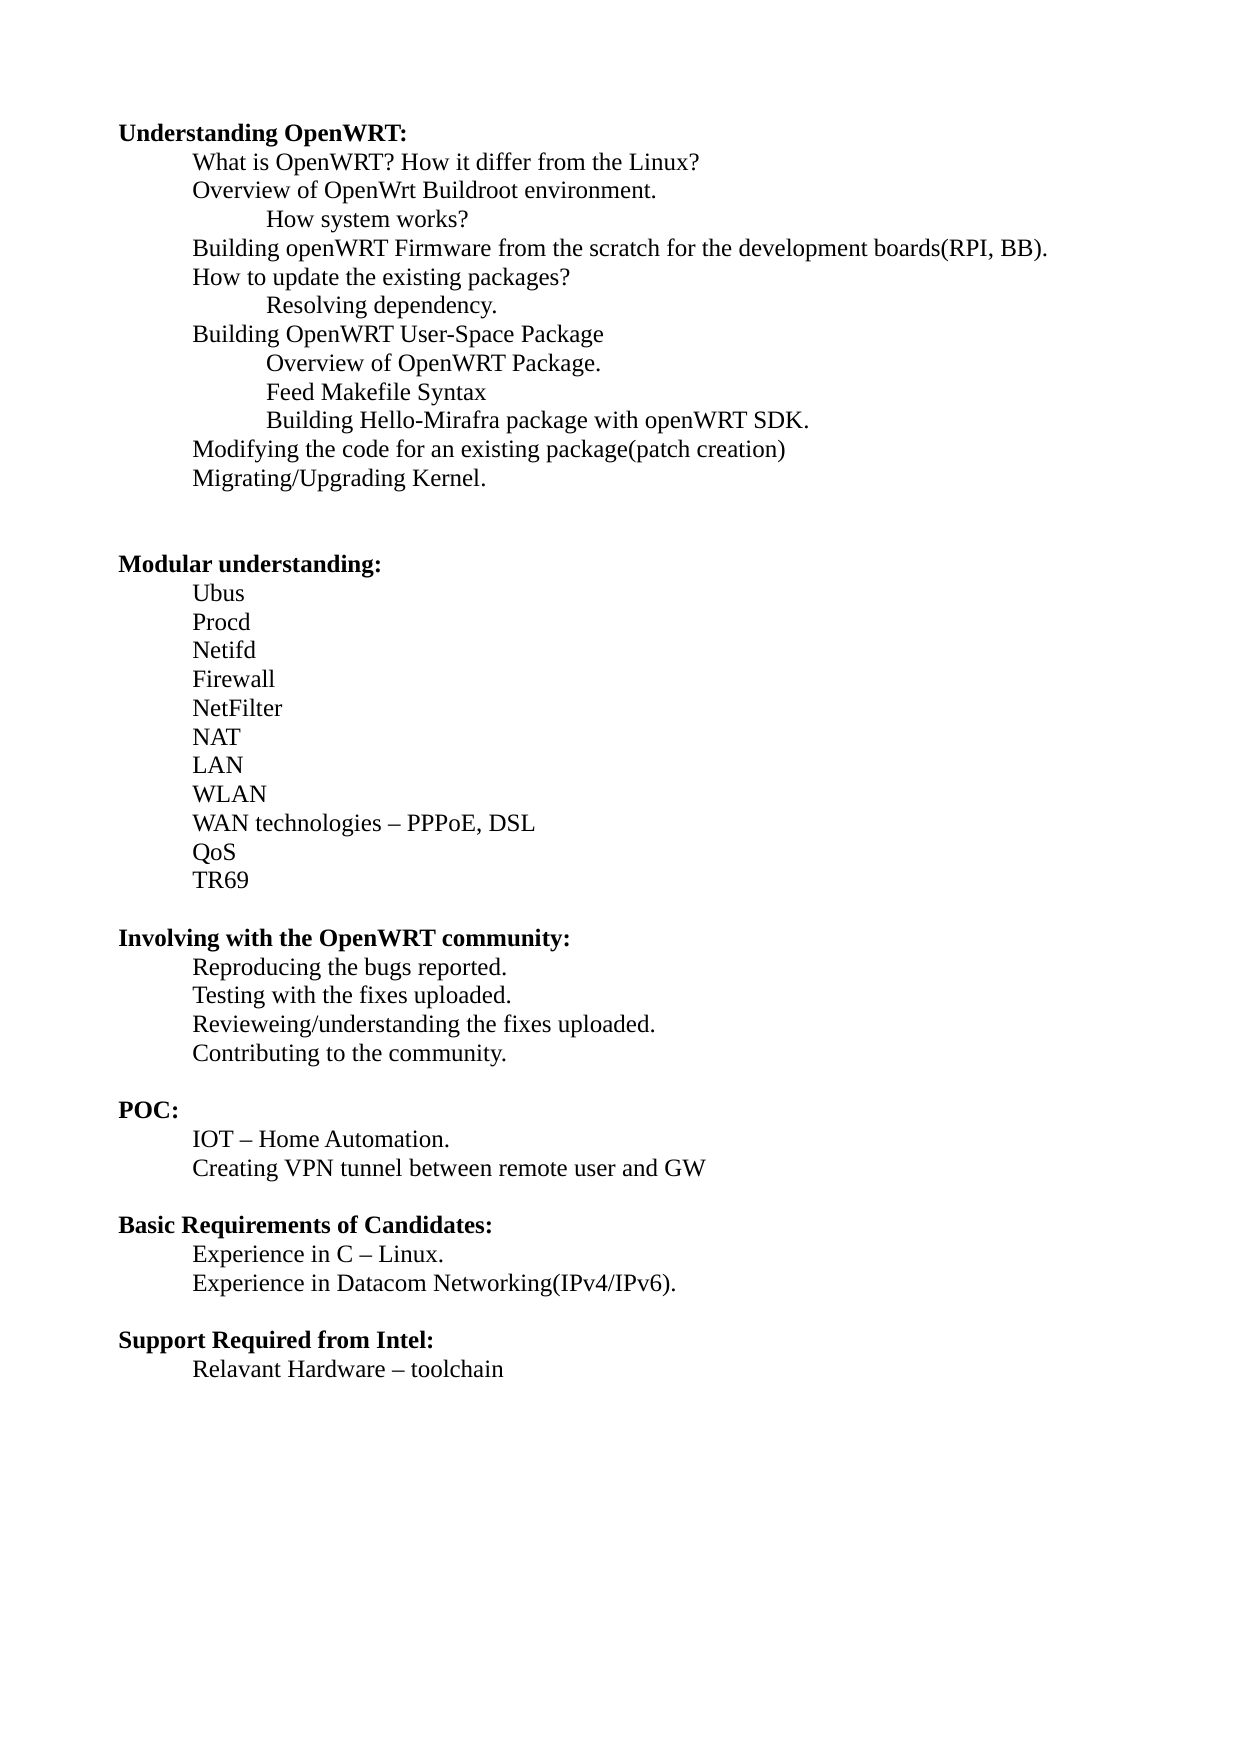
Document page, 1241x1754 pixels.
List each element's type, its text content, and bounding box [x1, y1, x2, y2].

text How to update the existing packages? [118, 262, 1122, 291]
text QoS [118, 837, 1122, 866]
text NetFilter [118, 693, 1122, 722]
text Reproducing the bugs reported. [118, 952, 1122, 981]
text Migrating/Upgrading Kernel. [118, 463, 1122, 492]
text NAT [118, 722, 1122, 751]
text Testing with the fixes uploaded. [118, 981, 1122, 1009]
text Experience in C – Linux. [118, 1239, 1122, 1268]
text Resolving dependency. [118, 291, 1122, 319]
text Ubus [118, 578, 1122, 607]
text Basic Requirements of Candidates: [118, 1211, 1122, 1239]
text Firewall [118, 664, 1122, 693]
text Modular understanding: [118, 549, 1122, 578]
text Revieweing/understanding the fixes uploaded. [118, 1009, 1122, 1038]
text Support Required from Intel: [118, 1326, 1122, 1354]
text Involving with the OpenWRT community: [118, 923, 1122, 952]
text Understanding OpenWRT: [118, 118, 1122, 147]
text Relavant Hardware – toolchain [118, 1354, 1122, 1383]
text Netifd [118, 636, 1122, 664]
text Building Hello-Mirafra package with openWRT SDK. [118, 406, 1122, 434]
text Feed Makefile Syntax [118, 377, 1122, 406]
text WAN technologies – PPPoE, DSL [118, 808, 1122, 837]
text Overview of OpenWrt Buildroot environment. [118, 176, 1122, 204]
text Creating VPN tunnel between remote user and GW [118, 1153, 1122, 1182]
text Modifying the code for an existing package(patch creation) [118, 434, 1122, 463]
text What is OpenWRT? How it differ from the Linux? [118, 147, 1122, 176]
text TR69 [118, 866, 1122, 894]
text Experience in Datacom Networking(IPv4/IPv6). [118, 1268, 1122, 1297]
text Building OpenWRT User-Space Package [118, 319, 1122, 348]
text WLAN [118, 779, 1122, 808]
text POC: [118, 1096, 1122, 1124]
text Overview of OpenWRT Package. [118, 348, 1122, 377]
text IOT – Home Automation. [118, 1124, 1122, 1153]
text Procd [118, 607, 1122, 636]
text How system works? [118, 204, 1122, 233]
text Building openWRT Firmware from the scratch for the development boards(RPI, BB). [118, 233, 1122, 262]
text LAN [118, 751, 1122, 779]
text Contributing to the community. [118, 1038, 1122, 1067]
